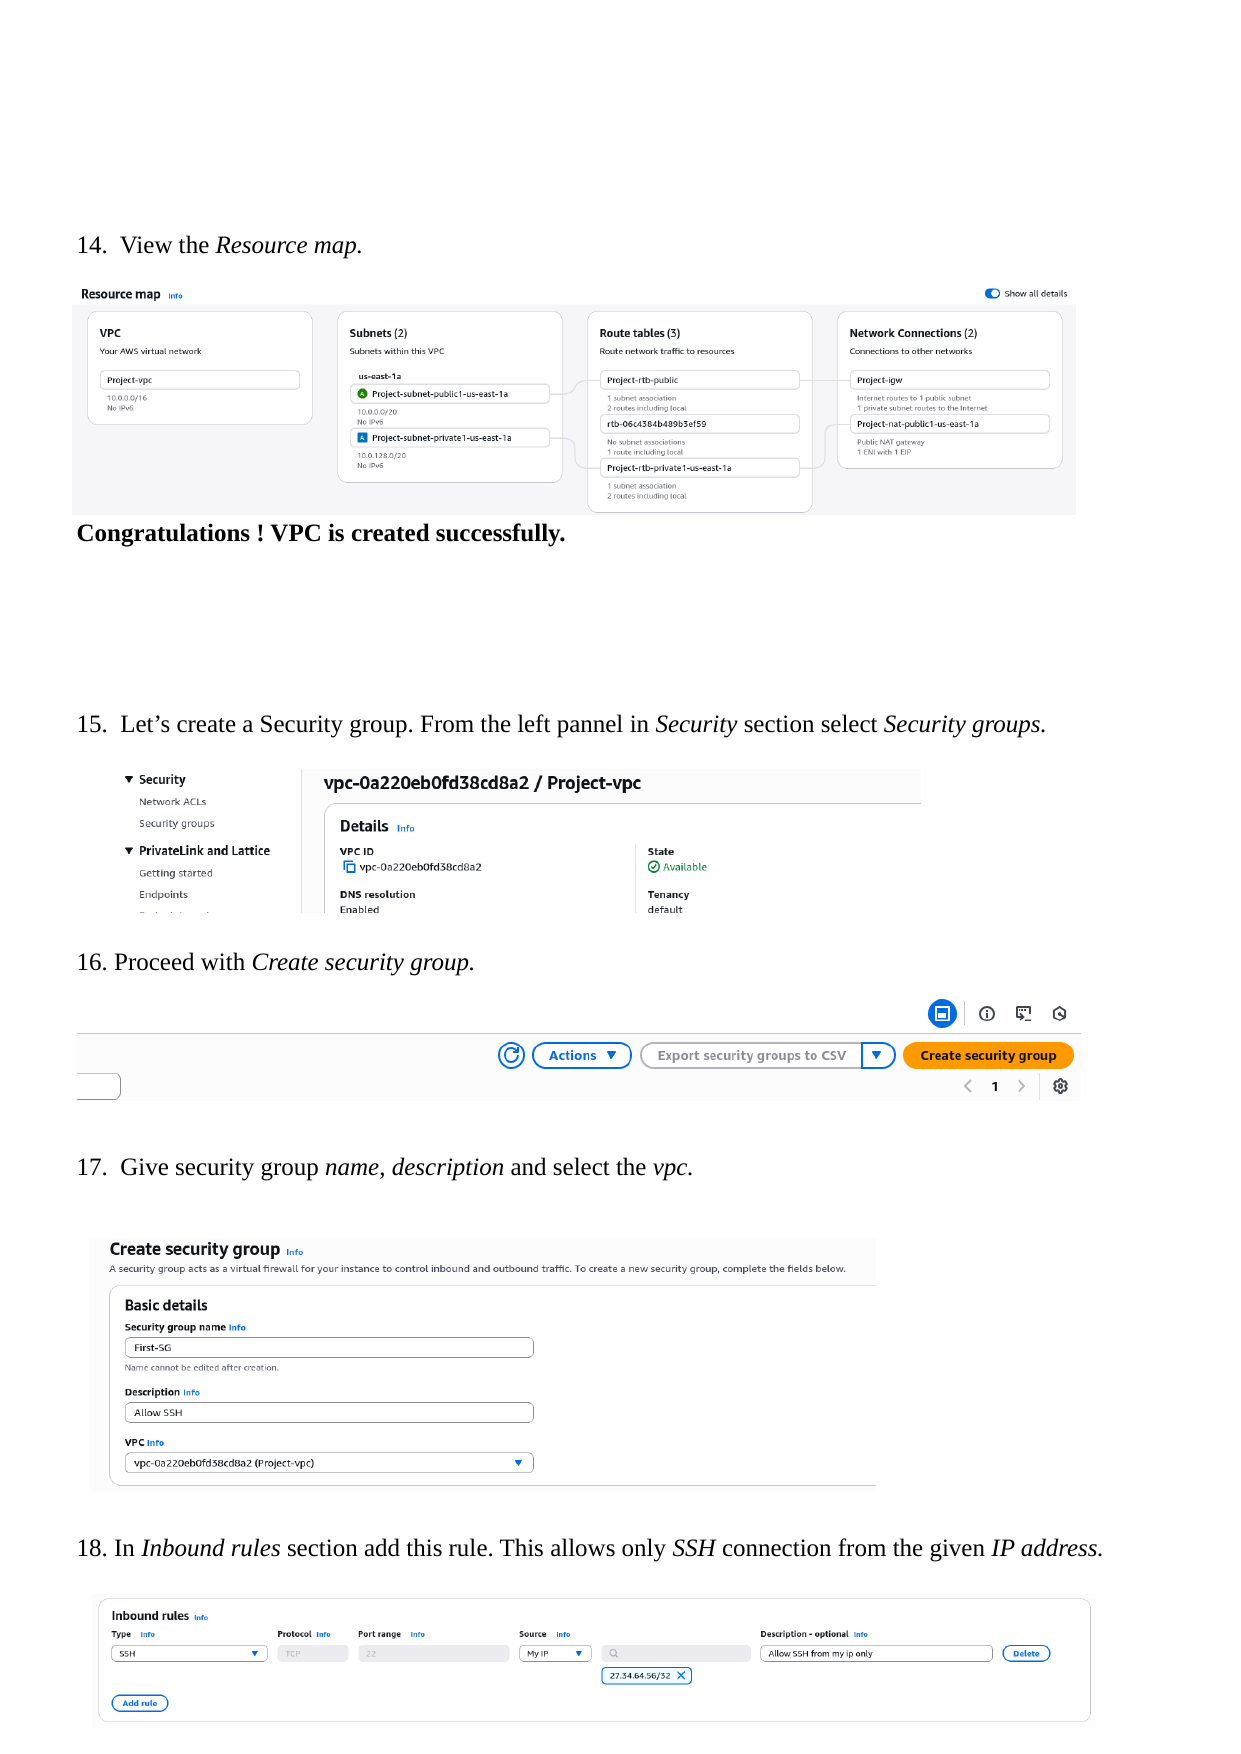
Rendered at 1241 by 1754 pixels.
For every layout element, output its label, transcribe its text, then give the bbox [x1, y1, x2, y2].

picture [76, 993, 1081, 1101]
text 15. Let’s create a Security group. From the left pannel in Security section select Security groups. [76, 709, 1164, 738]
picture [91, 1594, 1096, 1728]
text 14. View the Resource map. [76, 230, 1164, 259]
text 16. Proceed with Create security group. [76, 947, 1164, 976]
picture [118, 769, 922, 913]
picture [89, 1238, 877, 1492]
text 17. Give security group name, description and select the vpc. [76, 1152, 1164, 1181]
text 18. In Inbound rules section add this rule. This allows only SSH connection from the given IP address. [76, 1533, 1164, 1562]
picture [72, 283, 1076, 515]
text Congratulations ! VPC is created successfully. [76, 277, 1164, 547]
